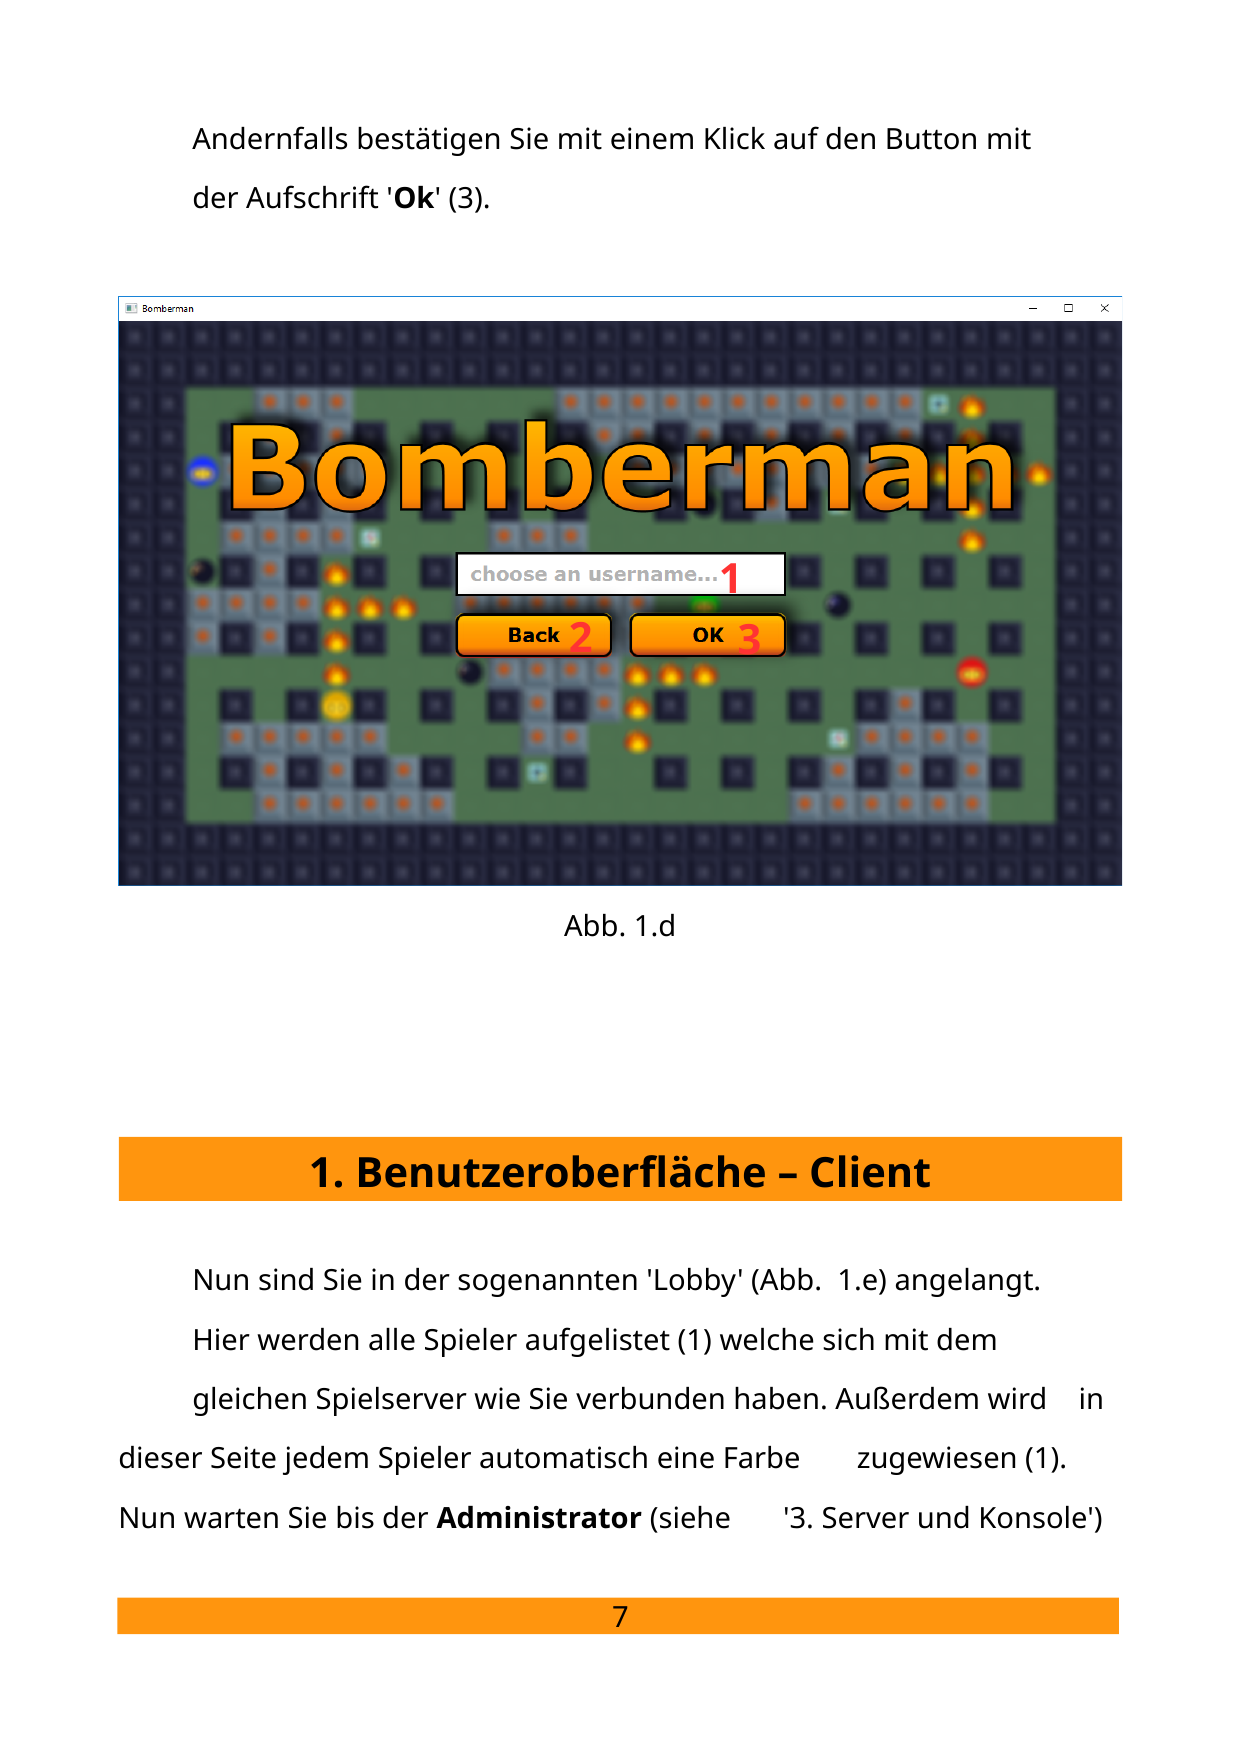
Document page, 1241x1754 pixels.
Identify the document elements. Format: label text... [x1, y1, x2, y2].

text Andernfalls bestätigen Sie mit einem Klick auf den Button mit der Aufschrift 'Ok' (3). [118, 118, 1122, 217]
text Abb. 1.d [118, 886, 1122, 945]
text Nun sind Sie in der sogenannten 'Lobby' (Abb. 1.e) angelangt. Hier werden alle Spieler aufgelistet (1) welche sich mit dem gleichen Spielserver wie Sie verbunden haben. Außerdem wird in dieser Seite jedem Spieler automatisch eine Farbe zugewiesen (1). Nun warten Sie bis der Administrator (siehe '3. Server und Konsole') [118, 1259, 1122, 1537]
picture [118, 296, 1123, 886]
